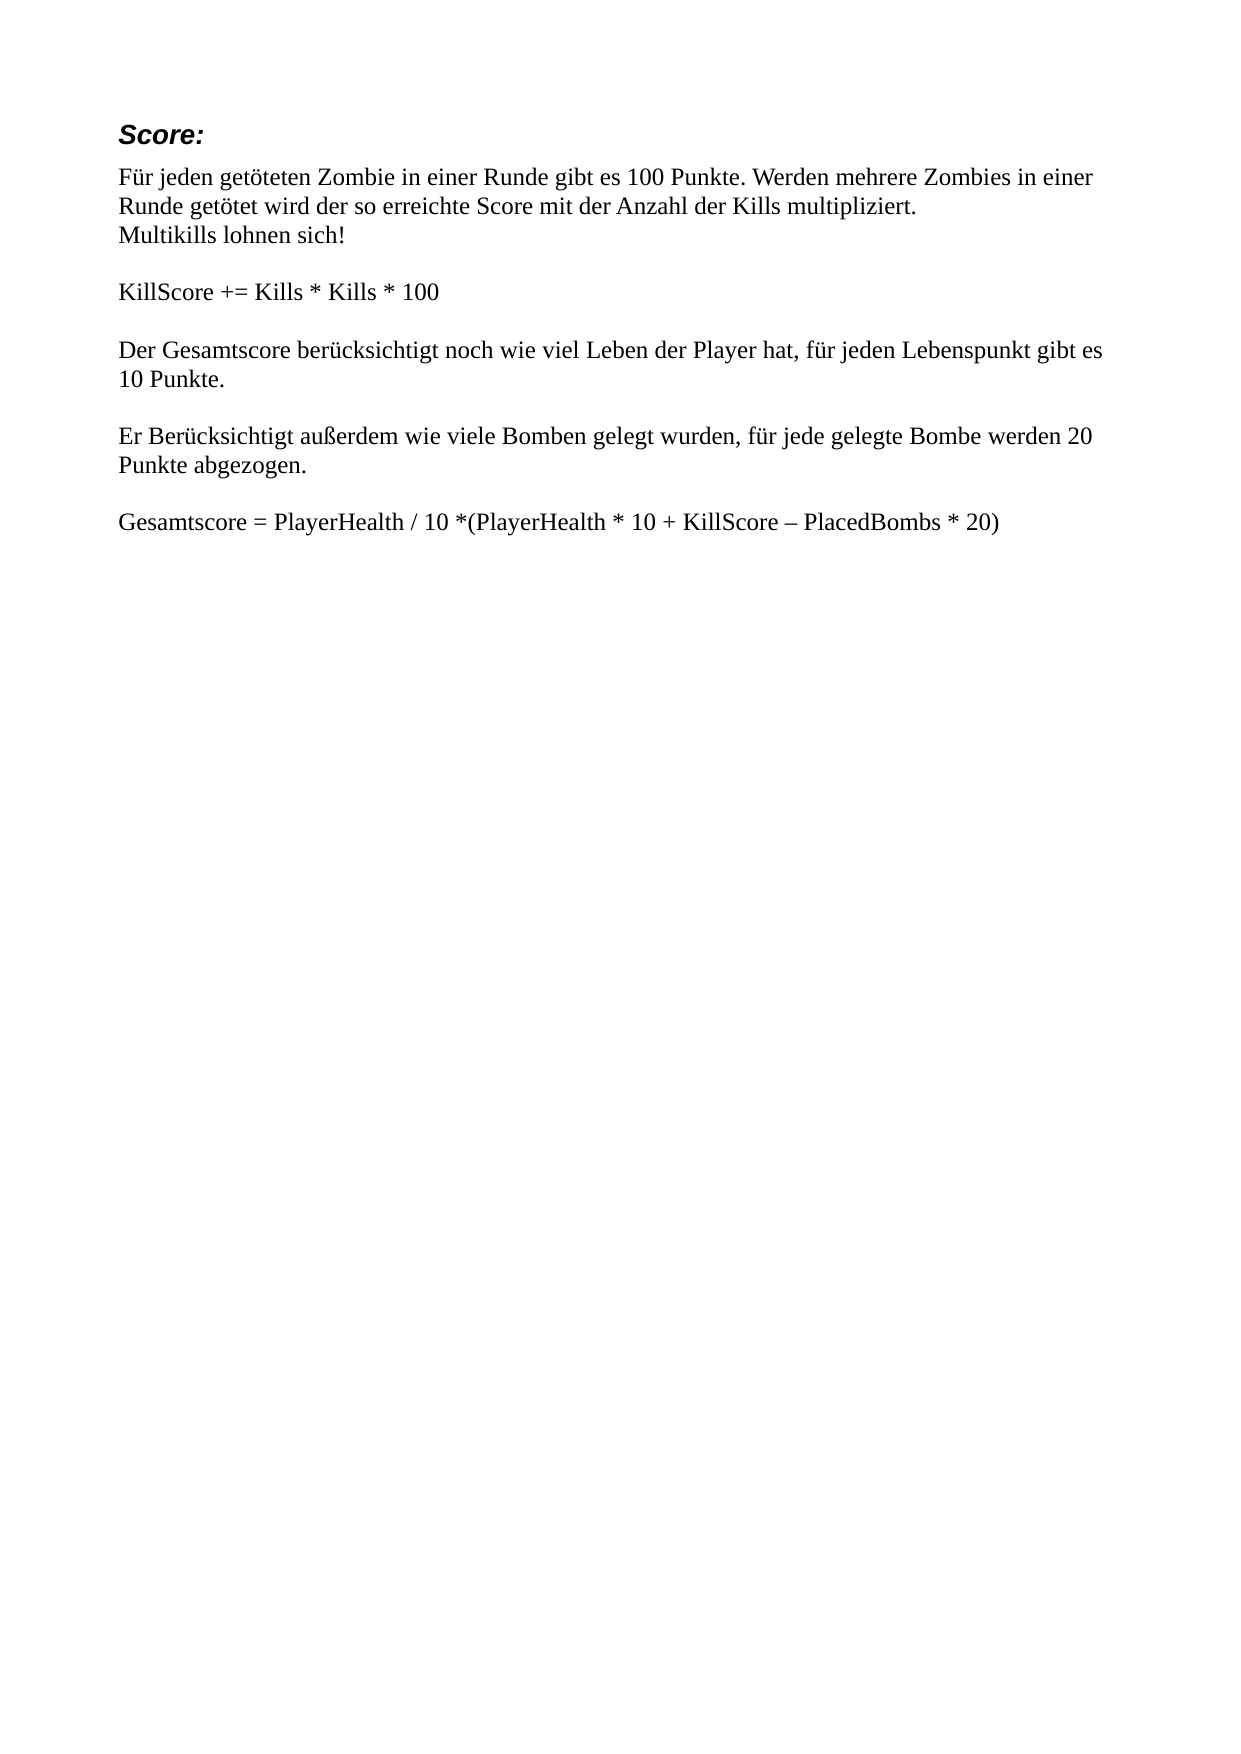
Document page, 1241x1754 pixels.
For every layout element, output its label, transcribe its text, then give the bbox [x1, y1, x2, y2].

subtitle Score: [118, 118, 1122, 150]
text KillScore += Kills * Kills * 100 [118, 277, 1122, 306]
text Er Berücksichtigt außerdem wie viele Bomben gelegt wurden, für jede gelegte Bombe werden 20 Punkte abgezogen. [118, 421, 1122, 479]
text Der Gesamtscore berücksichtigt noch wie viel Leben der Player hat, für jeden Lebenspunkt gibt es 10 Punkte. [118, 335, 1122, 392]
text Multikills lohnen sich! [118, 220, 1122, 249]
text Gesamtscore = PlayerHealth / 10 *(PlayerHealth * 10 + KillScore – PlacedBombs * 20) [118, 507, 1122, 536]
text Für jeden getöteten Zombie in einer Runde gibt es 100 Punkte. Werden mehrere Zombies in einer Runde getötet wird der so erreichte Score mit der Anzahl der Kills multipliziert. [118, 162, 1122, 220]
